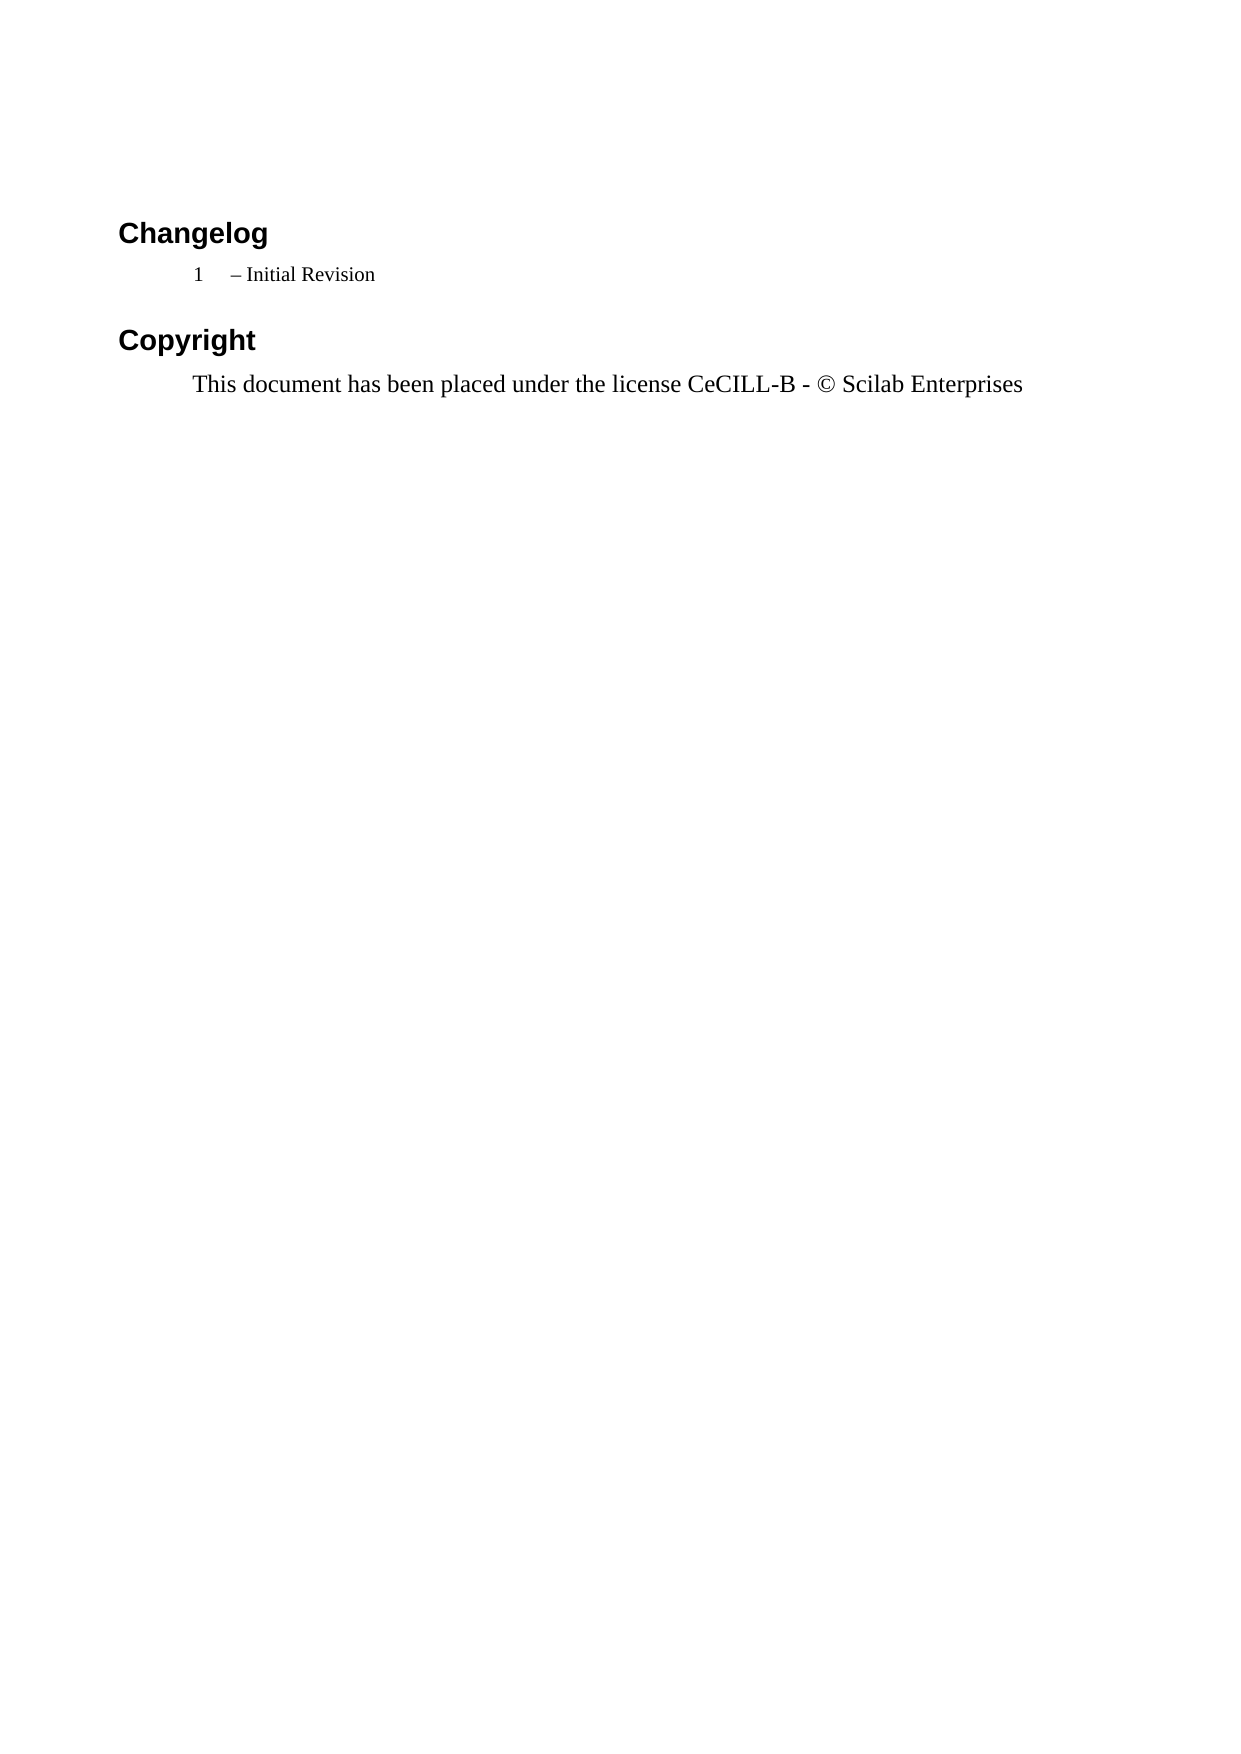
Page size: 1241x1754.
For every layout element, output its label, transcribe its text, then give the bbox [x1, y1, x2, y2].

text This document has been placed under the license CeCILL-B - © Scilab Enterprises [118, 369, 1122, 398]
subtitle Copyright [118, 323, 1122, 357]
subtitle Changelog [118, 216, 1122, 249]
list – Initial Revision [193, 262, 1122, 286]
